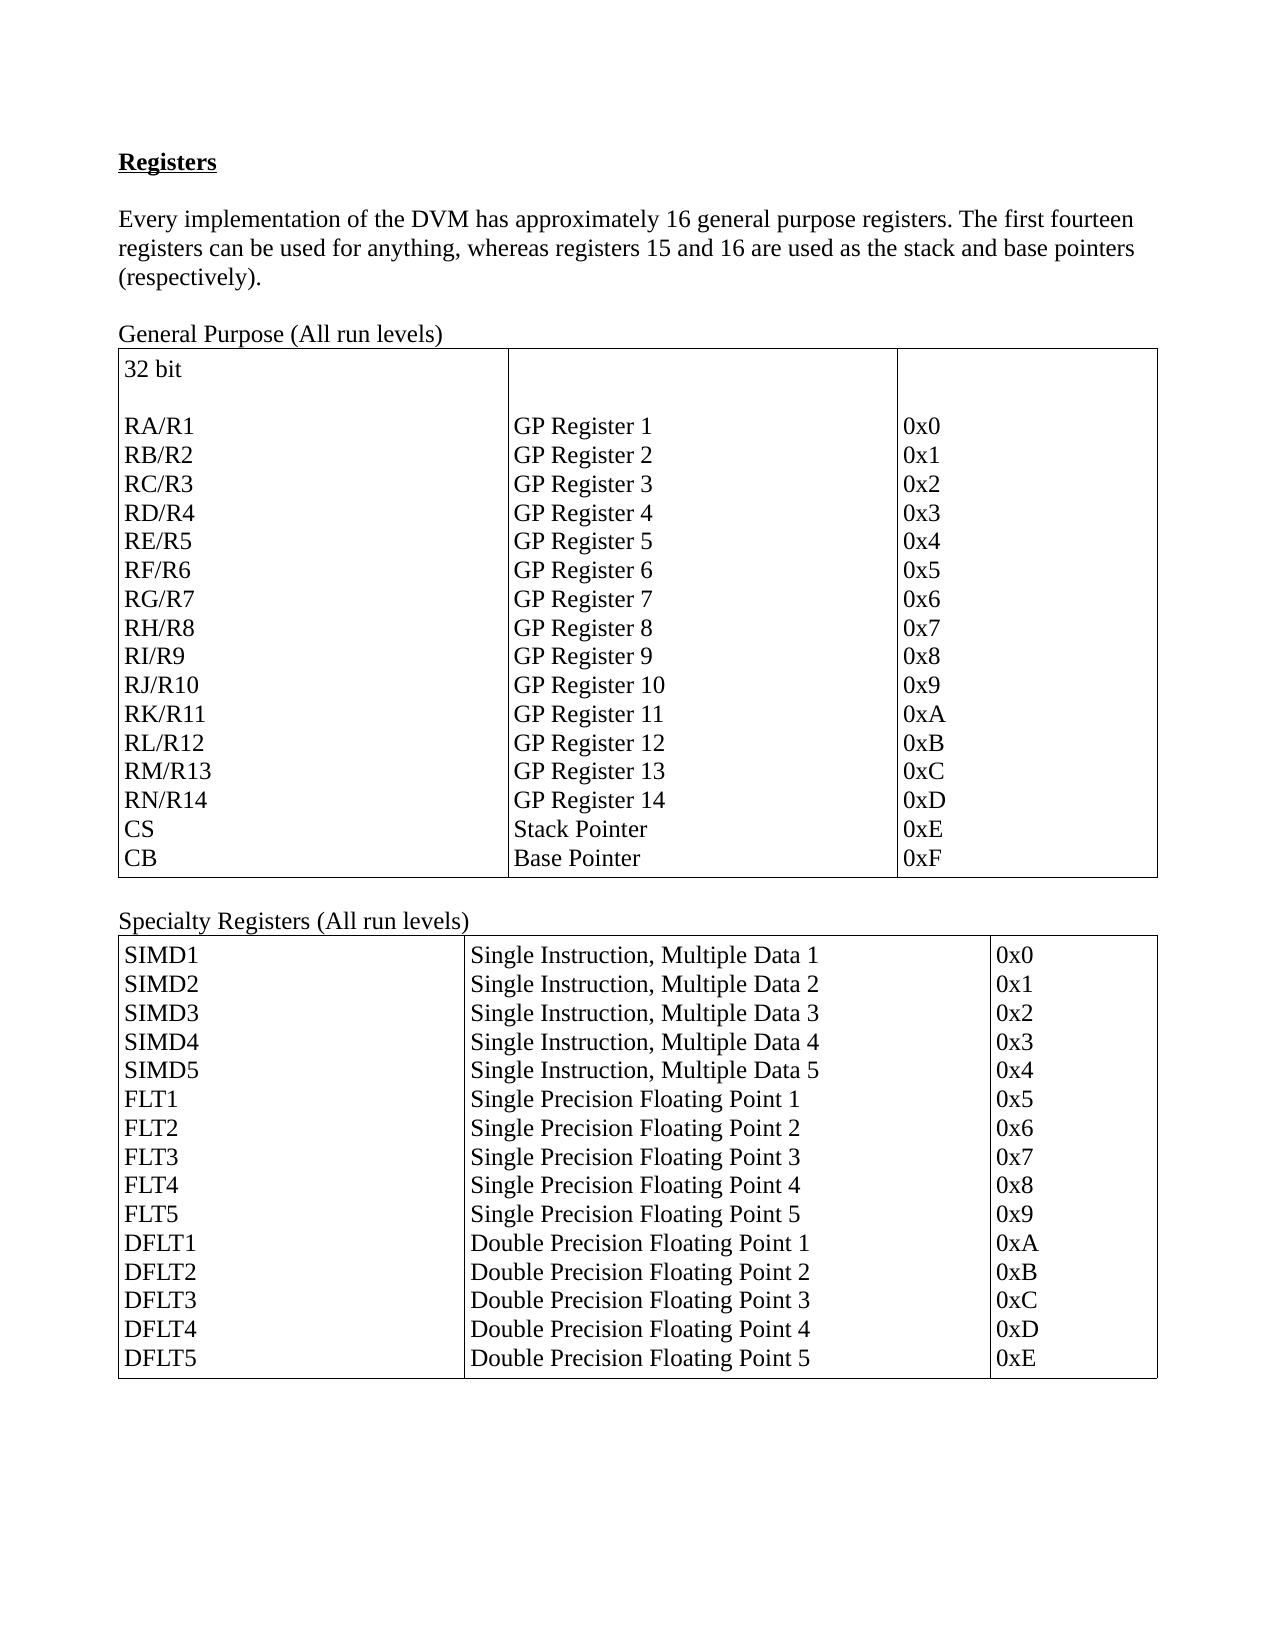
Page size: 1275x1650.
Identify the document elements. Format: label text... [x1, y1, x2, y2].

table_header 0x0 0x1 0x2 0x3 0x4 0x5 0x6 0x7 0x8 0x9 0xA 0xB 0xC 0xD 0xE 0xF [898, 349, 1157, 877]
text Registers [118, 147, 1157, 176]
text Specialty Registers (All run levels) [118, 906, 1157, 935]
table_header Single Instruction, Multiple Data 1 Single Instruction, Multiple Data 2 Single Instruction, Multiple Data 3 Single Instruction, Multiple Data 4 Single Instruction, Multiple Data 5 Single Precision Floating Point 1 Single Precision Floating Point 2 Single Precision Floating Point 3 Single Precision Floating Point 4 Single Precision Floating Point 5 Double Precision Floating Point 1 Double Precision Floating Point 2 Double Precision Floating Point 3 Double Precision Floating Point 4 Double Precision Floating Point 5 [465, 936, 990, 1378]
table_header SIMD1 SIMD2 SIMD3 SIMD4 SIMD5 FLT1 FLT2 FLT3 FLT4 FLT5 DFLT1 DFLT2 DFLT3 DFLT4 DFLT5 [119, 936, 464, 1378]
text Every implementation of the DVM has approximately 16 general purpose registers. The first fourteen registers can be used for anything, whereas registers 15 and 16 are used as the stack and base pointers (respectively). [118, 204, 1157, 291]
table_header GP Register 1 GP Register 2 GP Register 3 GP Register 4 GP Register 5 GP Register 6 GP Register 7 GP Register 8 GP Register 9 GP Register 10 GP Register 11 GP Register 12 GP Register 13 GP Register 14 Stack Pointer Base Pointer [509, 349, 897, 877]
table_header 32 bit RA/R1 RB/R2 RC/R3 RD/R4 RE/R5 RF/R6 RG/R7 RH/R8 RI/R9 RJ/R10 RK/R11 RL/R12 RM/R13 RN/R14 CS CB [119, 349, 508, 877]
table_header 0x0 0x1 0x2 0x3 0x4 0x5 0x6 0x7 0x8 0x9 0xA 0xB 0xC 0xD 0xE [991, 936, 1157, 1378]
text General Purpose (All run levels) [118, 319, 1157, 348]
